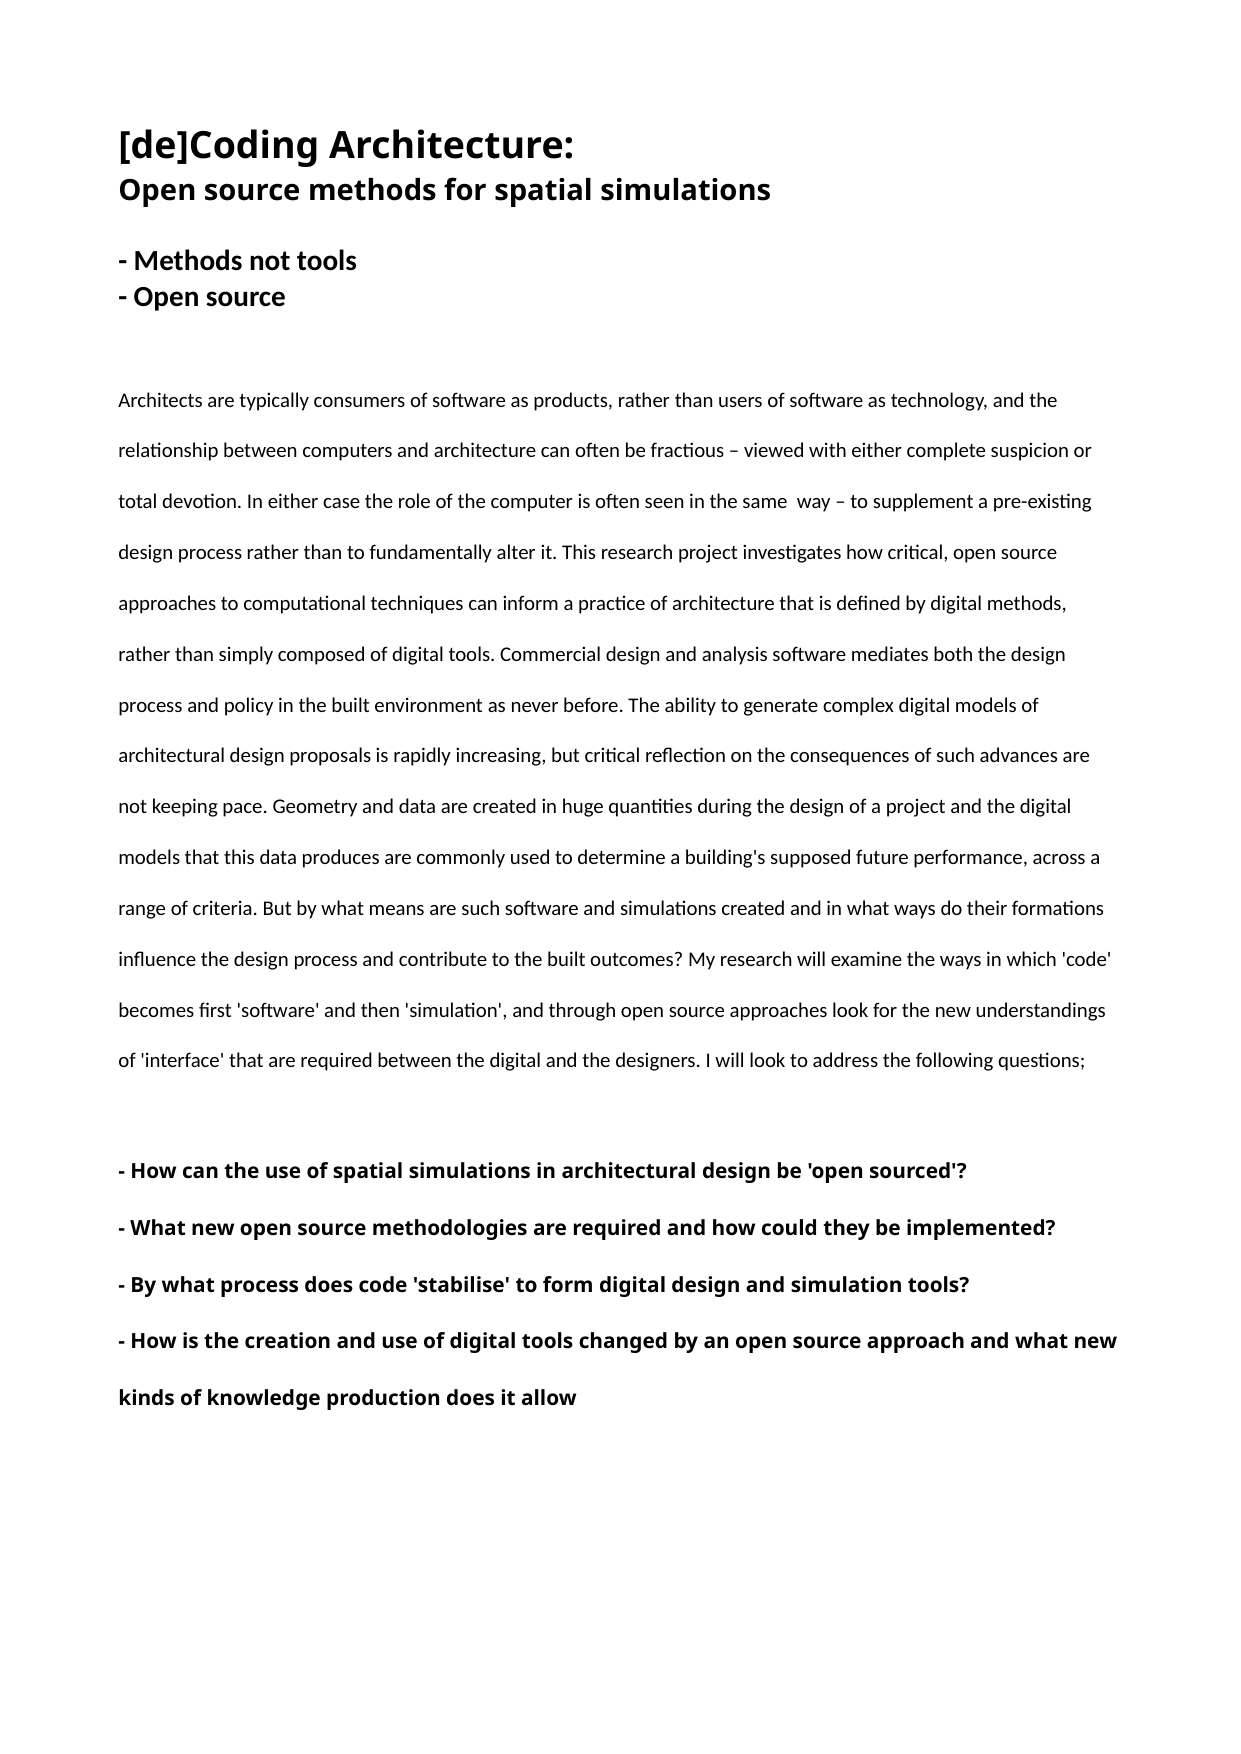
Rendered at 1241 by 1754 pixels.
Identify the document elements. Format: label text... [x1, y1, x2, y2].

text [de]Coding Architecture: [118, 118, 1122, 169]
text Open source methods for spatial simulations [118, 169, 1122, 209]
text - How is the creation and use of digital tools changed by an open source approach and what new kinds of knowledge production does it allow [118, 1327, 1122, 1412]
text - Open source [118, 278, 1122, 314]
text - What new open source methodologies are required and how could they be implemented? [118, 1213, 1122, 1241]
text - Methods not tools [118, 242, 1122, 278]
text - By what process does code 'stabilise' to form digital design and simulation tools? [118, 1270, 1122, 1298]
text Architects are typically consumers of software as products, rather than users of software as technology, and the relationship between computers and architecture can often be fractious – viewed with either complete suspicion or total devotion. In either case the role of the computer is often seen in the same way – to supplement a pre-existing design process rather than to fundamentally alter it. This research project investigates how critical, open source approaches to computational techniques can inform a practice of architecture that is defined by digital methods, rather than simply composed of digital tools. Commercial design and analysis software mediates both the design process and policy in the built environment as never before. The ability to generate complex digital models of architectural design proposals is rapidly increasing, but critical reflection on the consequences of such advances are not keeping pace. Geometry and data are created in huge quantities during the design of a project and the digital models that this data produces are commonly used to determine a building's supposed future performance, across a range of criteria. But by what means are such software and simulations created and in what ways do their formations influence the design process and contribute to the built outcomes? My research will examine the ways in which 'code' becomes first 'software' and then 'simulation', and through open source approaches look for the new understandings of 'interface' that are required between the digital and the designers. I will look to address the following questions; [118, 387, 1122, 1073]
text - How can the use of spatial simulations in architectural design be 'open sourced'? [118, 1156, 1122, 1184]
